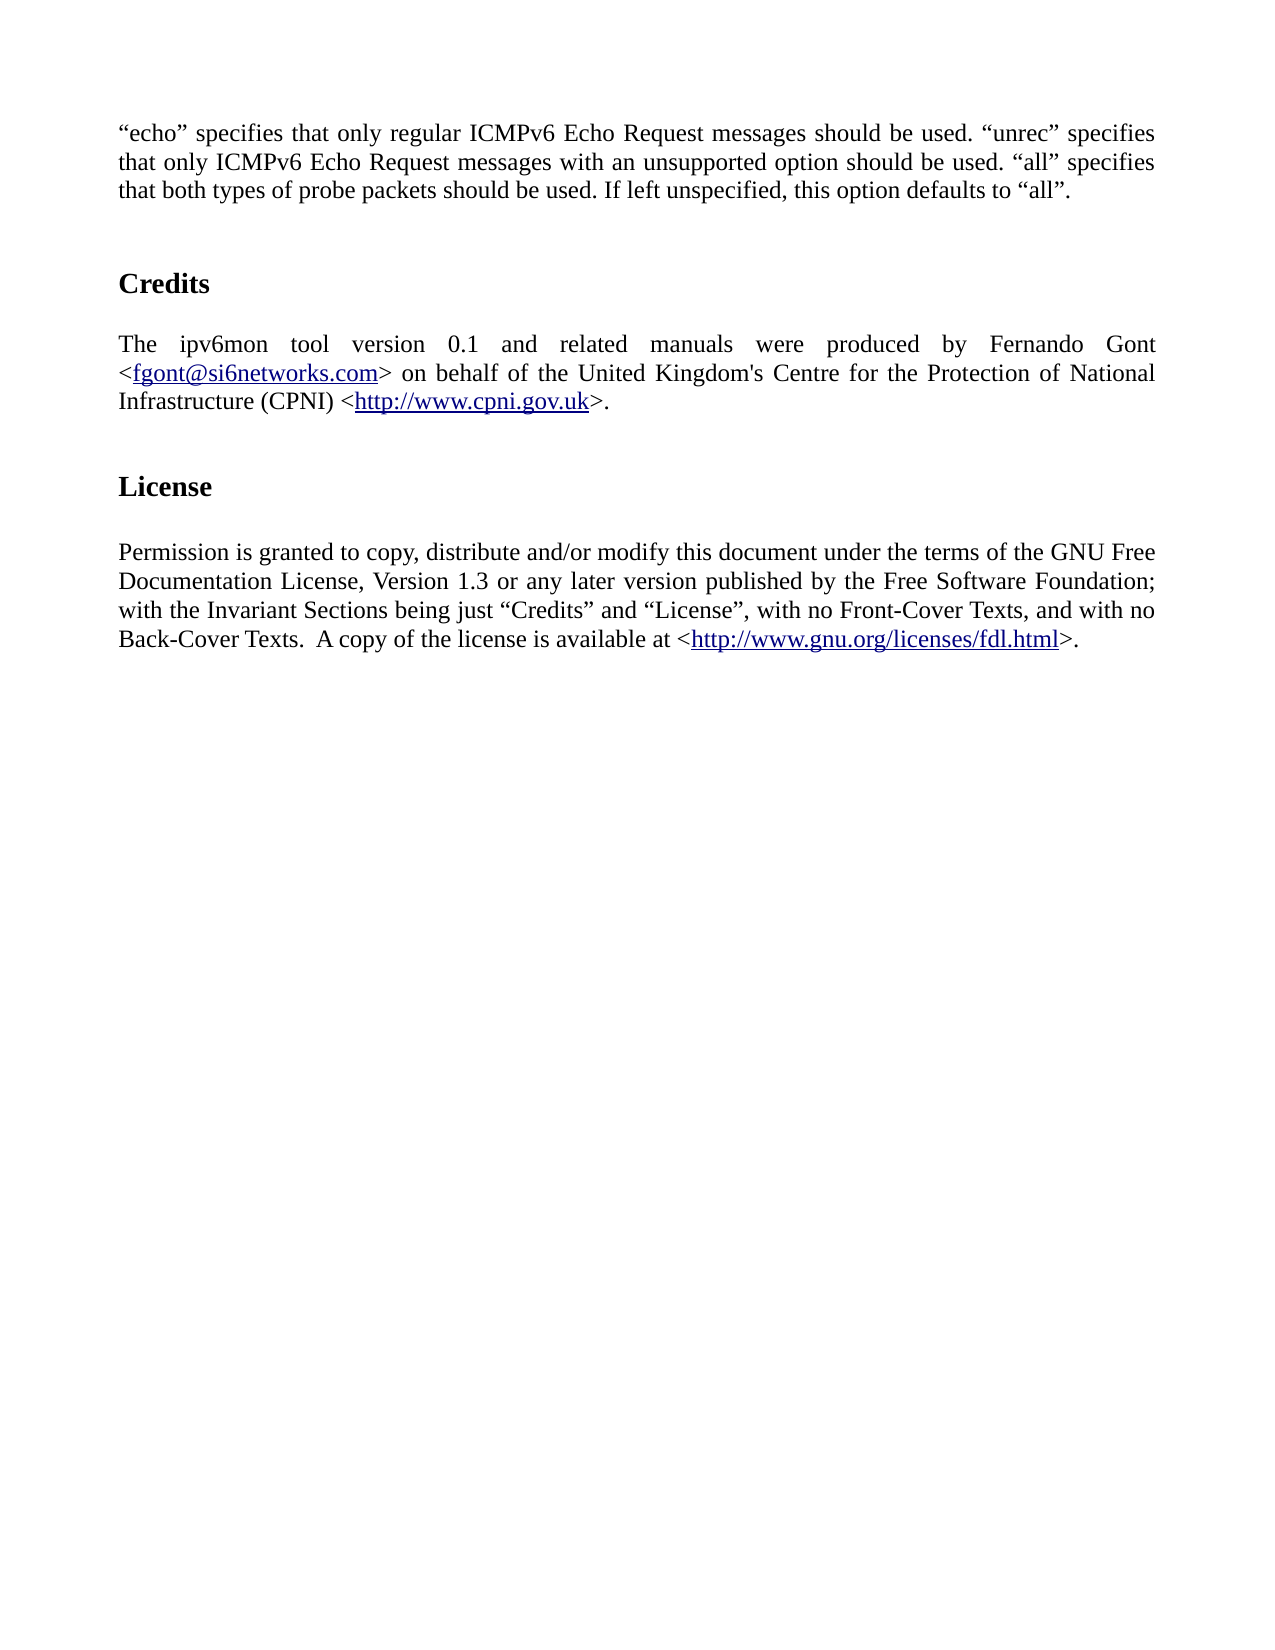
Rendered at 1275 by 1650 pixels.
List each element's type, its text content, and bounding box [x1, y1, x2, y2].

text Permission is granted to copy, distribute and/or modify this document under the terms of the GNU Free Documentation License, Version 1.3 or any later version published by the Free Software Foundation; with the Invariant Sections being just “Credits” and “License”, with no Front-Cover Texts, and with no Back-Cover Texts. A copy of the license is available at <http://www.gnu.org/licenses/fdl.html>. [118, 537, 1157, 652]
text The ipv6mon tool version 0.1 and related manuals were produced by Fernando Gont <fgont@si6networks.com> on behalf of the United Kingdom's Centre for the Protection of National Infrastructure (CPNI) <http://www.cpni.gov.uk>. [118, 329, 1157, 415]
subtitle License [118, 469, 1157, 502]
text Credits [118, 267, 1157, 300]
text “echo” specifies that only regular ICMPv6 Echo Request messages should be used. “unrec” specifies that only ICMPv6 Echo Request messages with an unsupported option should be used. “all” specifies that both types of probe packets should be used. If left unspecified, this option defaults to “all”. [118, 118, 1157, 204]
